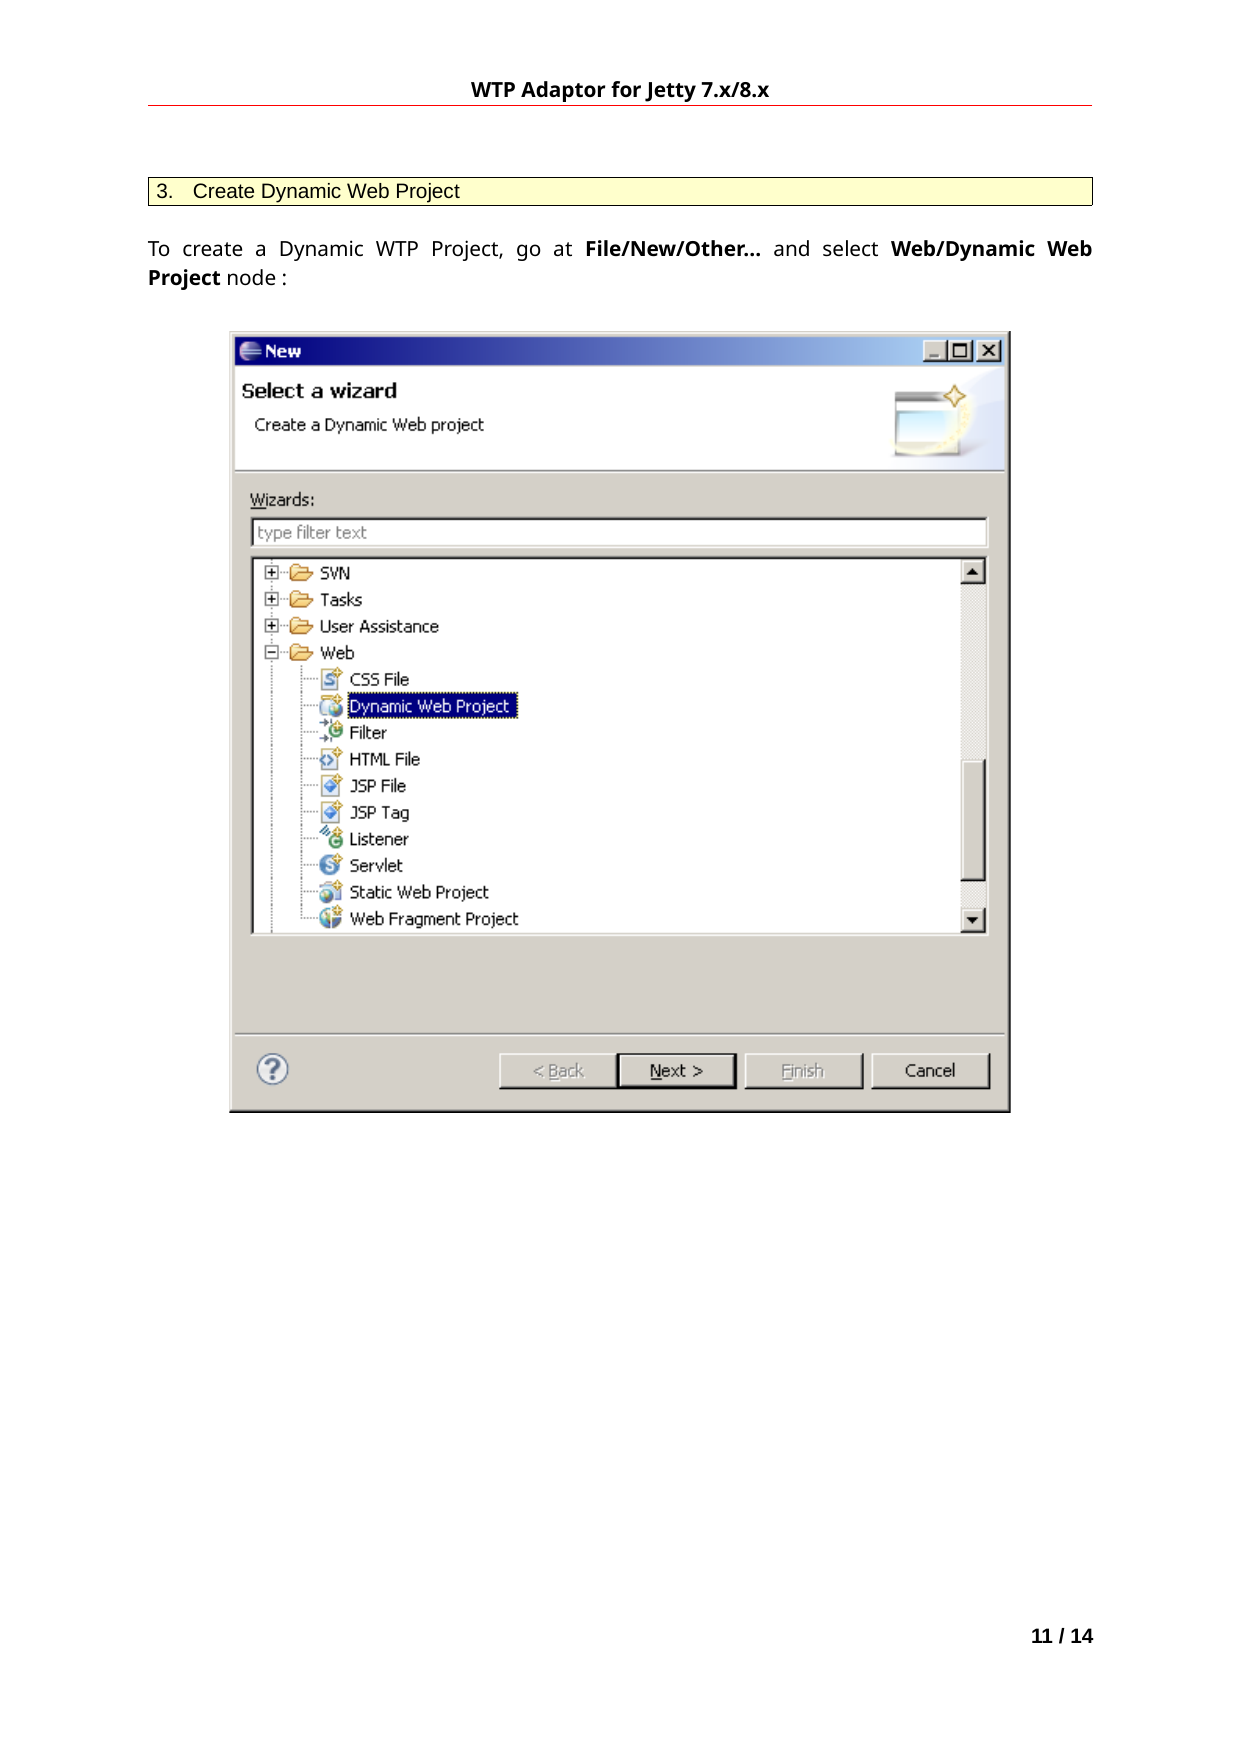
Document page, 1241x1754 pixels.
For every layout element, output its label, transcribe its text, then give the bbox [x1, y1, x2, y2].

text To create a Dynamic WTP Project, go at File/New/Other... and select Web/Dynamic Web Project node : [148, 234, 1092, 291]
picture [229, 331, 1011, 1113]
subtitle Create Dynamic Web Project [149, 178, 1092, 205]
